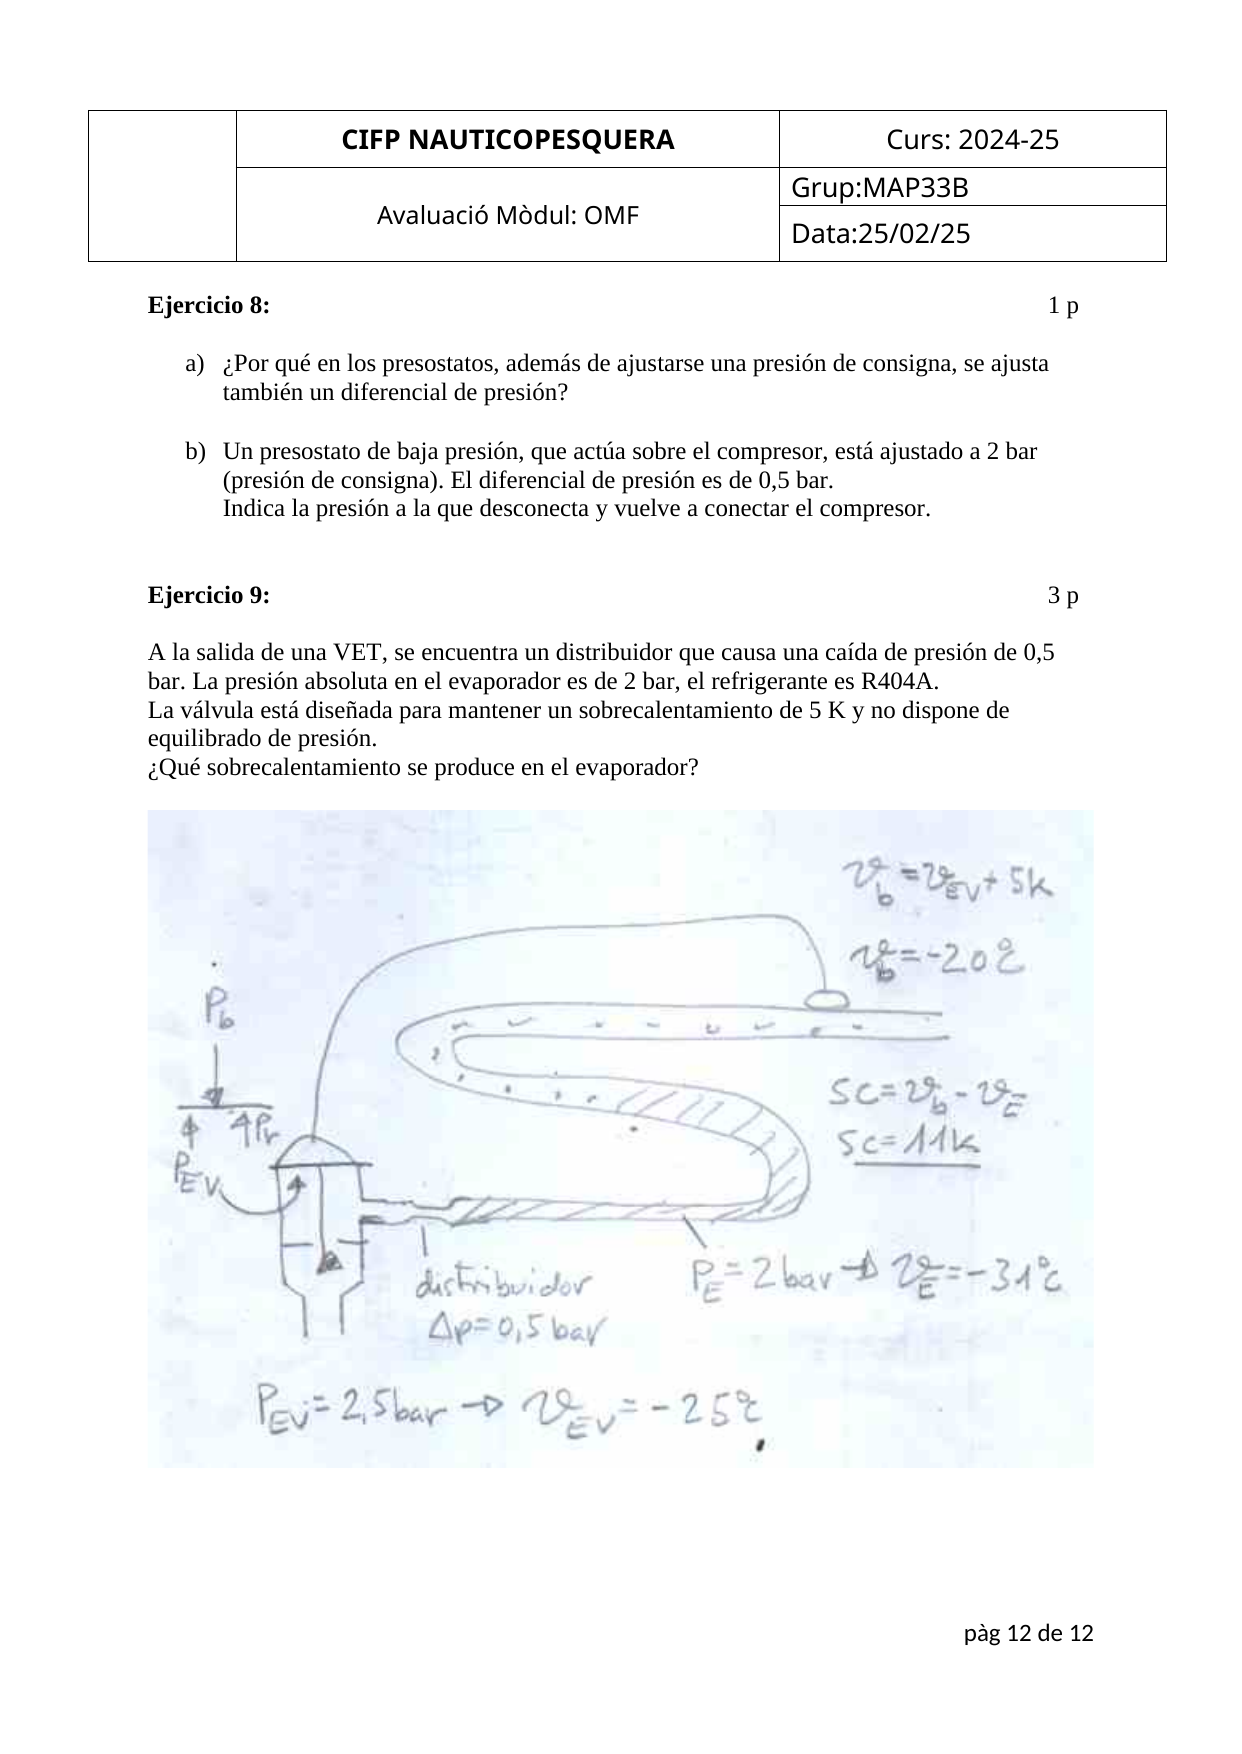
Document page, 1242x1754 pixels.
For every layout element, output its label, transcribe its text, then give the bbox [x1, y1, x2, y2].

text Ejercicio 9: 3 p [148, 580, 1094, 608]
text A la salida de una VET, se encuentra un distribuidor que causa una caída de presión de 0,5 bar. La presión absoluta en el evaporador es de 2 bar, el refrigerante es R404A. [148, 637, 1094, 695]
list ¿Por qué en los presostatos, además de ajustarse una presión de consigna, se ajusta también un diferencial de presión? [185, 348, 1094, 405]
text ¿Qué sobrecalentamiento se produce en el evaporador? [148, 752, 1094, 781]
list Un presostato de baja presión, que actúa sobre el compresor, está ajustado a 2 bar (presión de consigna). El diferencial de presión es de 0,5 bar. [185, 436, 1094, 493]
text La válvula está diseñada para mantener un sobrecalentamiento de 5 K y no dispone de equilibrado de presión. [148, 695, 1094, 752]
text Indica la presión a la que desconecta y vuelve a conectar el compresor. [148, 493, 1094, 522]
text Ejercicio 8: 1 p [148, 290, 1094, 319]
